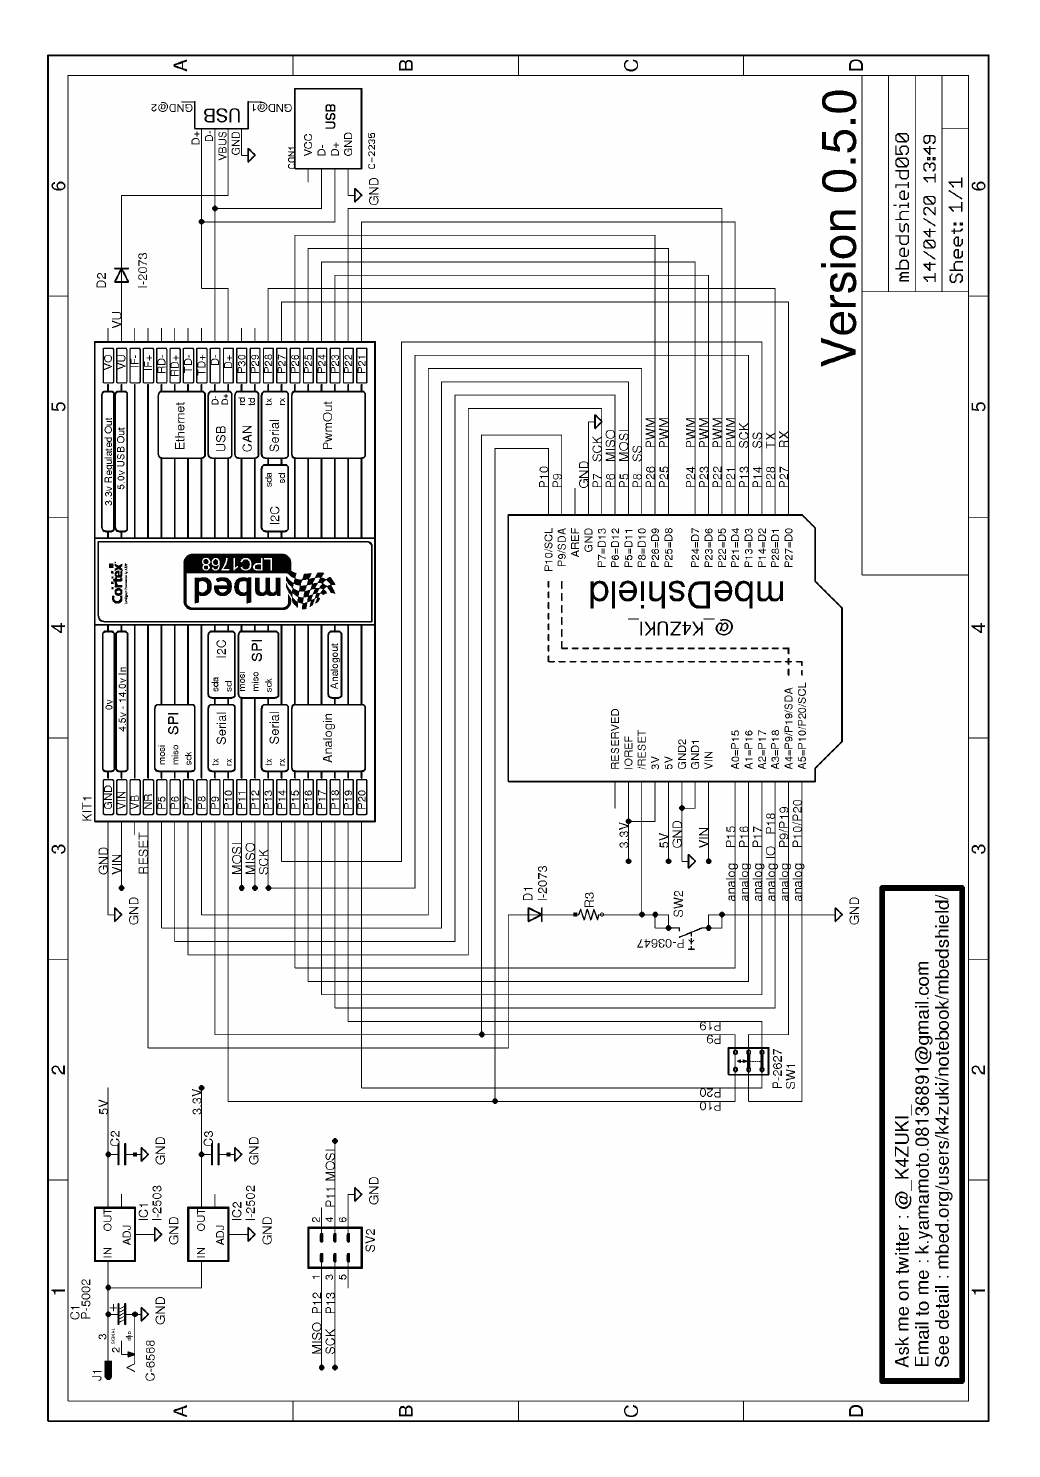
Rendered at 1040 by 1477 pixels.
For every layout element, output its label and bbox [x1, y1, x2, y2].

picture [46, 53, 992, 1424]
